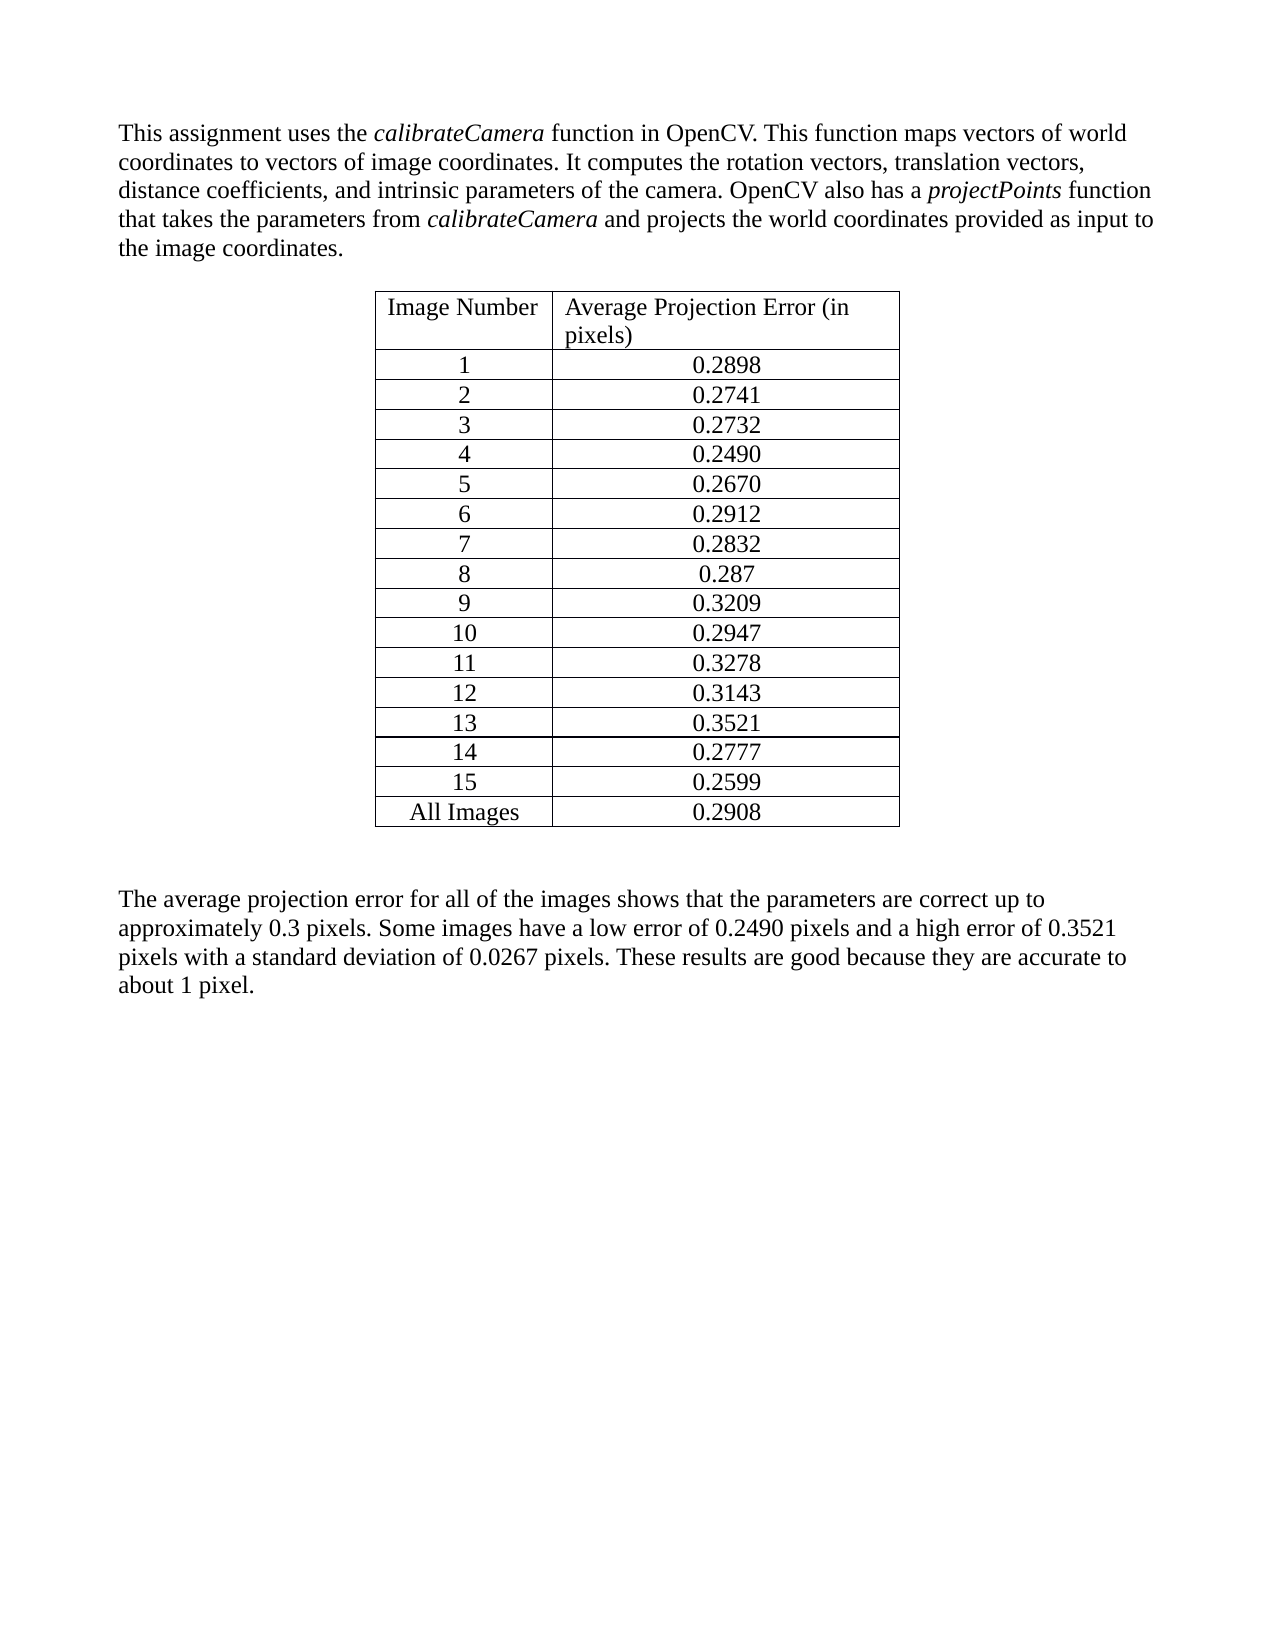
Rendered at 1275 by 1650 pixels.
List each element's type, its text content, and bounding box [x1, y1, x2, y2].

table_cell 0.3209 [553, 589, 899, 617]
table_cell 0.2732 [553, 410, 899, 438]
table_cell 7 [376, 529, 552, 558]
table_cell 12 [376, 678, 552, 707]
table_cell 0.3521 [553, 708, 899, 736]
table_cell 0.2741 [553, 380, 899, 409]
table_cell 0.2947 [553, 618, 899, 647]
table_cell 0.2912 [553, 499, 899, 528]
table_cell 3 [376, 410, 552, 438]
table_cell 6 [376, 499, 552, 528]
table_cell 14 [376, 738, 552, 766]
table_cell 0.2832 [553, 529, 899, 558]
text The average projection error for all of the images shows that the parameters are correct up to approximately 0.3 pixels. Some images have a low error of 0.2490 pixels and a high error of 0.3521 pixels with a standard deviation of 0.0267 pixels. These results are good because they are accurate to about 1 pixel. [118, 884, 1157, 999]
table_cell 5 [376, 469, 552, 498]
table_cell 11 [376, 648, 552, 677]
table_cell 10 [376, 618, 552, 647]
table_cell 0.287 [553, 559, 899, 587]
table_cell 0.2908 [553, 797, 899, 826]
table_header Image Number [376, 292, 552, 349]
table_cell 13 [376, 708, 552, 736]
table_cell 0.2490 [553, 440, 899, 468]
table_header Average Projection Error (in pixels) [553, 292, 899, 349]
table_cell 4 [376, 440, 552, 468]
table_cell 0.3278 [553, 648, 899, 677]
table_cell 0.2599 [553, 767, 899, 796]
table_cell 0.2670 [553, 469, 899, 498]
table_cell 2 [376, 380, 552, 409]
text This assignment uses the calibrateCamera function in OpenCV. This function maps vectors of world coordinates to vectors of image coordinates. It computes the rotation vectors, translation vectors, distance coefficients, and intrinsic parameters of the camera. OpenCV also has a projectPoints function that takes the parameters from calibrateCamera and projects the world coordinates provided as input to the image coordinates. [118, 118, 1157, 291]
table_cell 15 [376, 767, 552, 796]
table_cell 0.3143 [553, 678, 899, 707]
table_cell 8 [376, 559, 552, 587]
table_cell 0.2777 [553, 738, 899, 766]
table_cell All Images [376, 797, 552, 826]
table_cell 1 [376, 350, 552, 379]
table_cell 9 [376, 589, 552, 617]
table_cell 0.2898 [553, 350, 899, 379]
